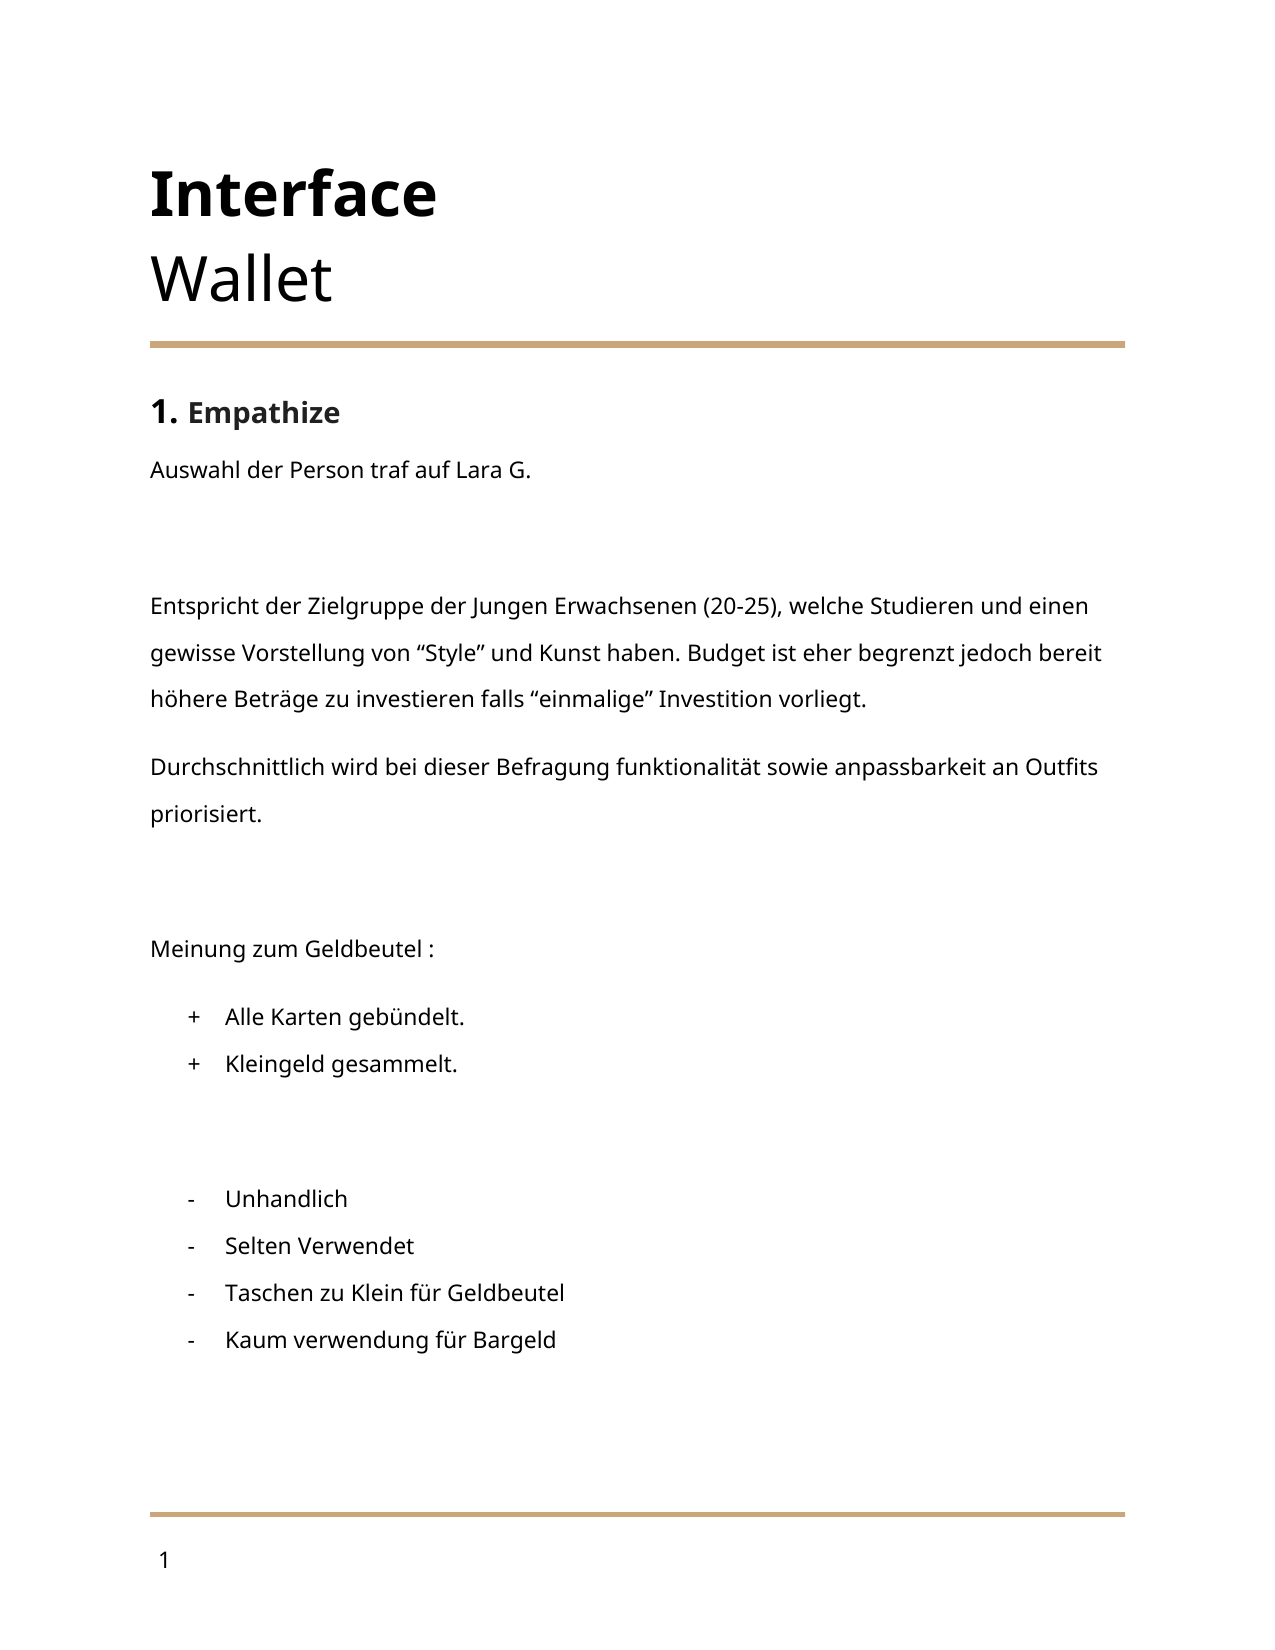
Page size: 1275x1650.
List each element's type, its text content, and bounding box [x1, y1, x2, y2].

title Interface Wallet [150, 150, 1125, 320]
subtitle 1. Empathize [150, 388, 1125, 433]
list Kleingeld gesammelt. [187, 1048, 1125, 1079]
list Kaum verwendung für Bargeld [187, 1324, 1125, 1355]
list Selten Verwendet [187, 1230, 1125, 1261]
text Entspricht der Zielgruppe der Jungen Erwachsenen (20-25), welche Studieren und einen gewisse Vorstellung von “Style” und Kunst haben. Budget ist eher begrenzt jedoch bereit höhere Beträge zu investieren falls “einmalige” Investition vorliegt. [150, 589, 1125, 714]
text Durchschnittlich wird bei dieser Befragung funktionalität sowie anpassbarkeit an Outfits priorisiert. [150, 751, 1125, 829]
list Taschen zu Klein für Geldbeutel [187, 1277, 1125, 1308]
picture [150, 341, 1125, 348]
list Alle Karten gebündelt. [187, 1001, 1125, 1032]
list Unhandlich [187, 1183, 1125, 1214]
text Meinung zum Geldbeutel : [150, 933, 1125, 964]
picture [150, 1512, 1125, 1517]
text Auswahl der Person traf auf Lara G. [150, 454, 1125, 485]
